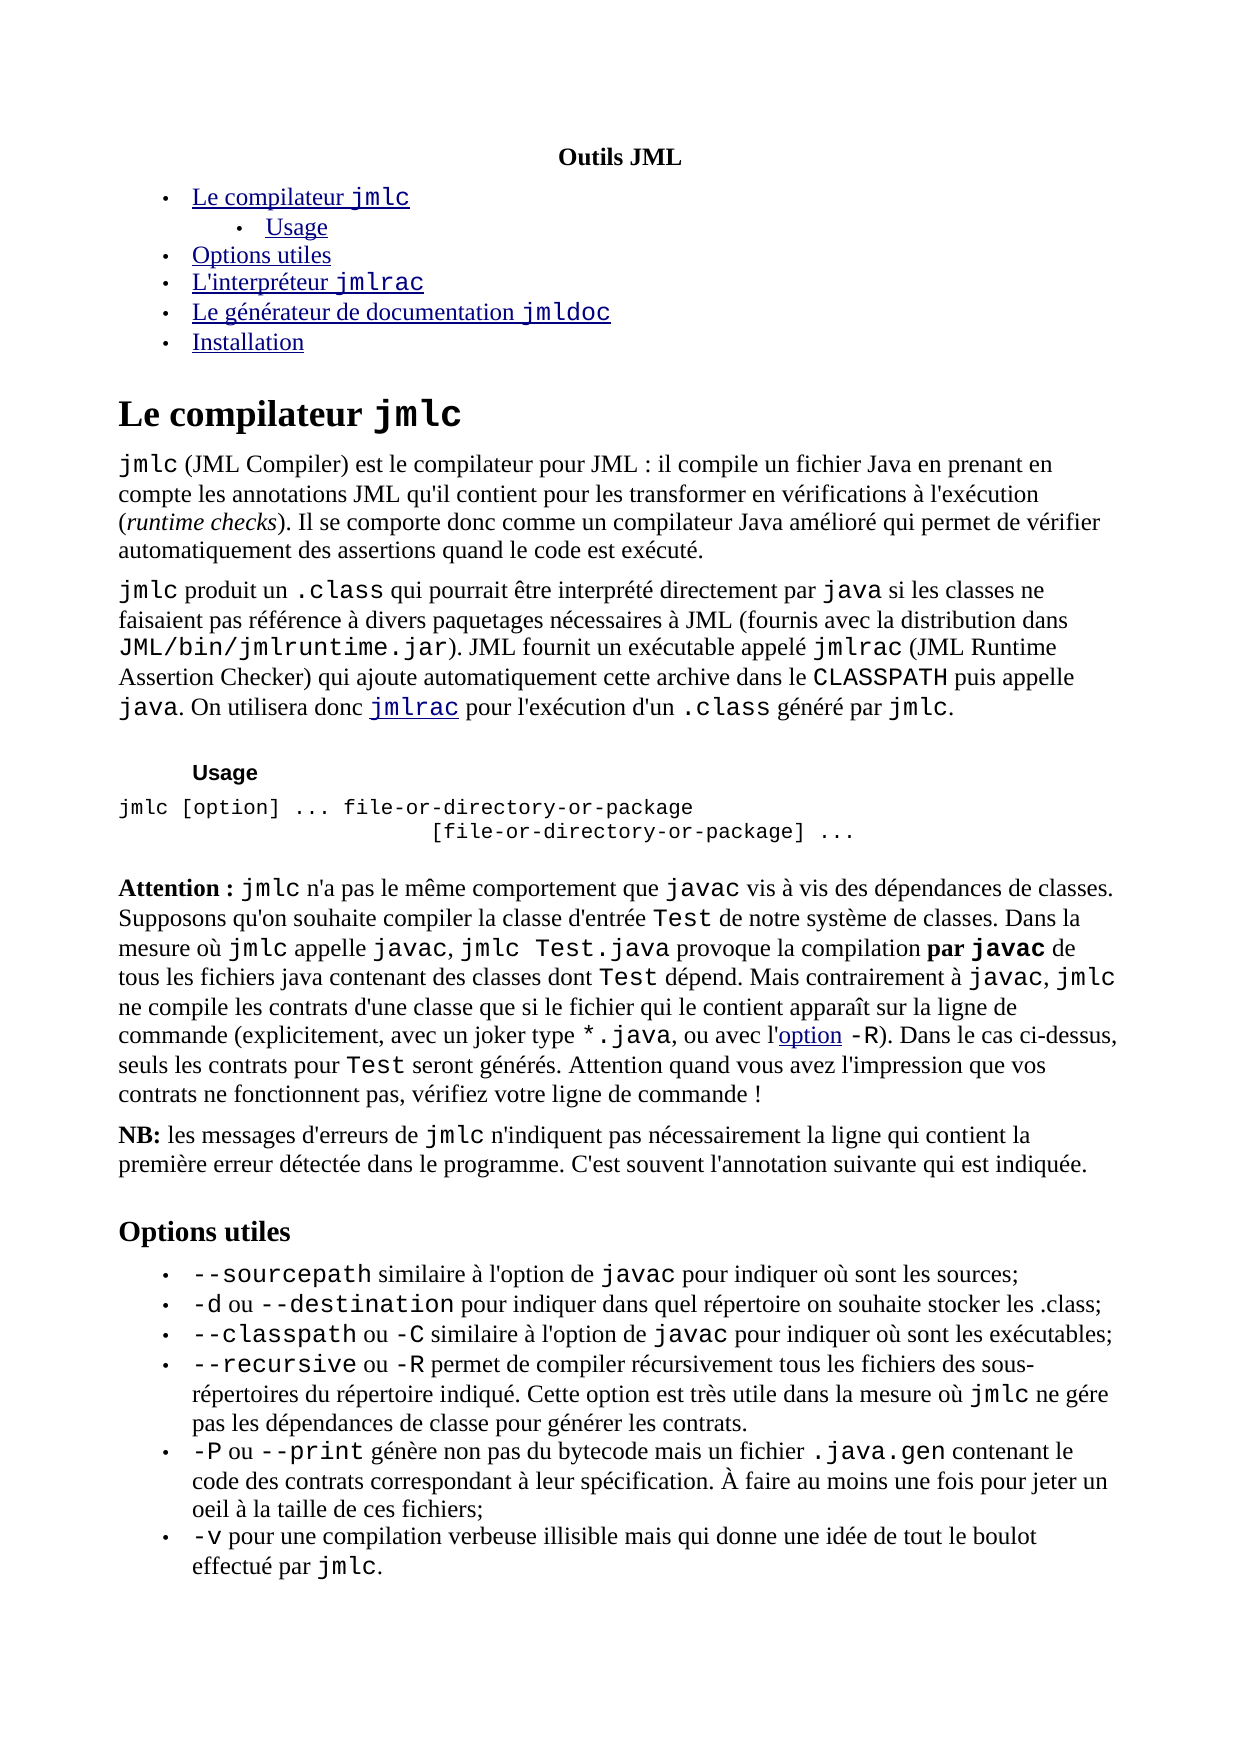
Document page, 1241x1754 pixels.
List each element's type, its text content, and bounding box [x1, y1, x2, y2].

subtitle Outils JML [118, 143, 1122, 171]
list Le générateur de documentation jmldoc [162, 298, 1122, 328]
list L'interpréteur jmlrac [162, 268, 1122, 298]
subtitle Usage [192, 760, 1122, 785]
text Attention : jmlc n'a pas le même comportement que javac vis à vis des dépendances de classes. Supposons qu'on souhaite compiler la classe d'entrée Test de notre système de classes. Dans la mesure où jmlc appelle javac, jmlc Test.java provoque la compilation par javac de tous les fichiers java contenant des classes dont Test dépend. Mais contrairement à javac, jmlc ne compile les contrats d'une classe que si le fichier qui le contient apparaît sur la ligne de commande (explicitement, avec un joker type *.java, ou avec l'option -R). Dans le cas ci-dessus, seuls les contrats pour Test seront générés. Attention quand vous avez l'impression que vos contrats ne fonctionnent pas, vérifiez votre ligne de commande ! [118, 874, 1122, 1108]
list --sourcepath similaire à l'option de javac pour indiquer où sont les sources; [162, 1261, 1122, 1290]
text [file-or-directory-or-package] ... [118, 821, 1122, 844]
text jmlc (JML Compiler) est le compilateur pour JML : il compile un fichier Java en prenant en compte les annotations JML qu'il contient pour les transformer en vérifications à l'exécution (runtime checks). Il se comporte donc comme un compilateur Java amélioré qui permet de vérifier automatiquement des assertions quand le code est exécuté. [118, 451, 1122, 563]
list -P ou --print génère non pas du bytecode mais un fichier .java.gen contenant le code des contrats correspondant à leur spécification. À faire au moins une fois pour jeter un oeil à la taille de ces fichiers; [162, 1437, 1122, 1522]
subtitle Le compilateur jmlc [118, 393, 1122, 438]
list -d ou --destination pour indiquer dans quel répertoire on souhaite stocker les .class; [162, 1290, 1122, 1320]
list --recursive ou -R permet de compiler récursivement tous les fichiers des sous-répertoires du répertoire indiqué. Cette option est très utile dans la mesure où jmlc ne gére pas les dépendances de classe pour générer les contrats. [162, 1350, 1122, 1437]
list Options utiles [162, 241, 1122, 268]
list Le compilateur jmlc [162, 183, 1122, 213]
subtitle Options utiles [118, 1216, 1122, 1248]
text jmlc produit un .class qui pourrait être interprété directement par java si les classes ne faisaient pas référence à divers paquetages nécessaires à JML (fournis avec la distribution dans JML/bin/jmlruntime.jar). JML fournit un exécutable appelé jmlrac (JML Runtime Assertion Checker) qui ajoute automatiquement cette archive dans le CLASSPATH puis appelle java. On utilisera donc jmlrac pour l'exécution d'un .class généré par jmlc. [118, 576, 1122, 723]
text jmlc [option] ... file-or-directory-or-package [118, 797, 1122, 821]
list --classpath ou -C similaire à l'option de javac pour indiquer où sont les exécutables; [162, 1320, 1122, 1350]
list Installation [162, 328, 1122, 356]
list Usage [236, 213, 1122, 241]
list -v pour une compilation verbeuse illisible mais qui donne une idée de tout le boulot effectué par jmlc. [162, 1522, 1122, 1582]
text NB: les messages d'erreurs de jmlc n'indiquent pas nécessairement la ligne qui contient la première erreur détectée dans le programme. C'est souvent l'annotation suivante qui est indiquée. [118, 1121, 1122, 1178]
